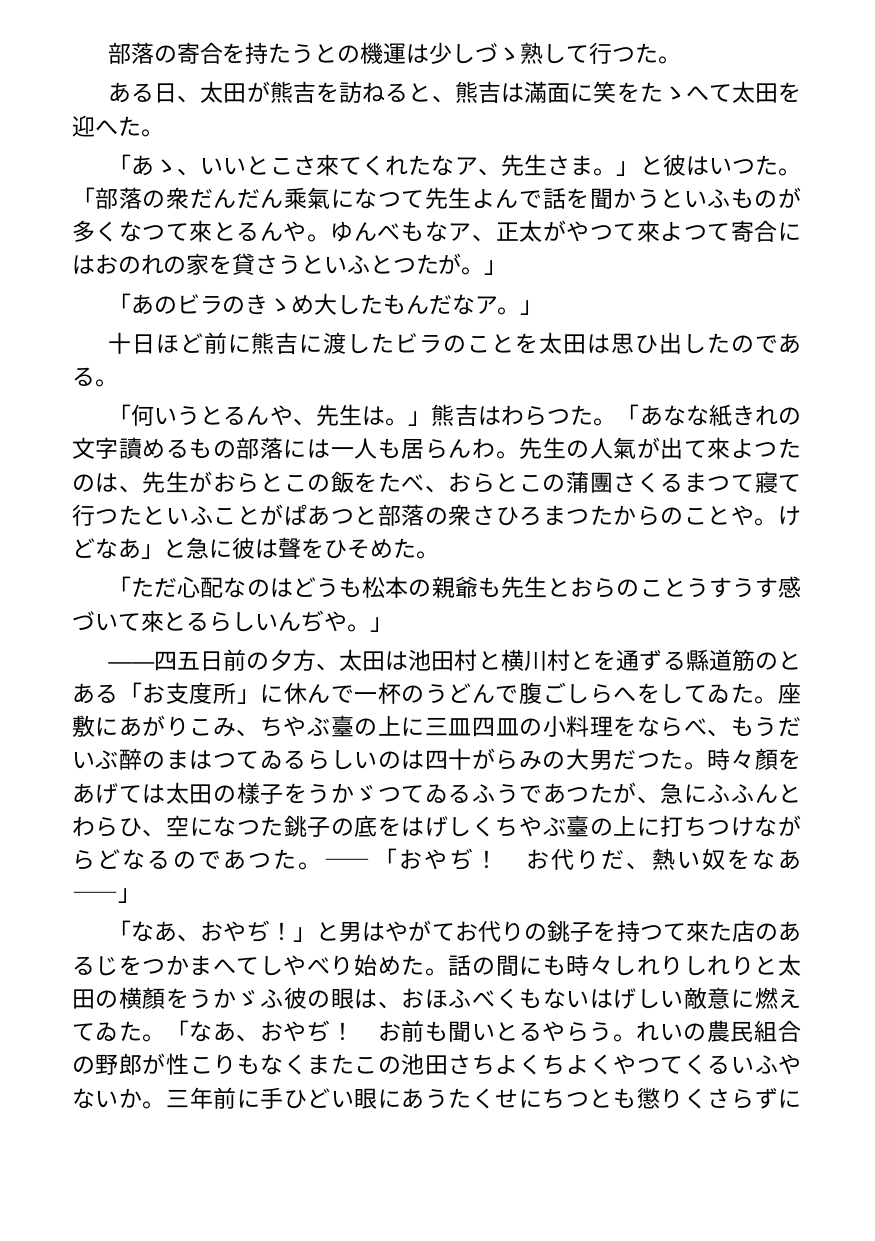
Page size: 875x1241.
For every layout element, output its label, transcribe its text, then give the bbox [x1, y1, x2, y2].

text 「なあ、おやぢ！」と男はやがてお代りの銚子を持つて來た店のあるじをつかまへてしやべり始めた。話の間にも時々しれりしれりと太田の横顏をうかゞふ彼の眼は、おほふべくもないはげしい敵意に燃えてゐた。「なあ、おやぢ！ お前も聞いとるやらう。れいの農民組合の野郎が性こりもなくまたこの池田さちよくちよくやつてくるいふやないか。三年前に手ひどい眼にあうたくせにちつとも懲りくさらずに [72, 914, 802, 1114]
text 「何いうとるんや、先生は。」熊吉はわらつた。「あなな紙きれの文字讀めるもの部落には一人も居らんわ。先生の人氣が出て來よつたのは、先生がおらとこの飯をたべ、おらとこの蒲團さくるまつて寢て行つたといふことがぱあつと部落の衆さひろまつたからのことや。けどなあ」と急に彼は聲をひそめた。 [72, 398, 802, 564]
text 十日ほど前に熊吉に渡したビラのことを太田は思ひ出したのである。 [72, 326, 802, 392]
text ――四五日前の夕方、太田は池田村と横川村とを通ずる縣道筋のとある「お支度所」に休んで一杯のうどんで腹ごしらへをしてゐた。座敷にあがりこみ、ちやぶ臺の上に三皿四皿の小料理をならべ、もうだいぶ醉のまはつてゐるらしいのは四十がらみの大男だつた。時々顏をあげては太田の樣子をうかゞつてゐるふうであつたが、急にふふんとわらひ、空になつた銚子の底をはげしくちやぶ臺の上に打ちつけながらどなるのであつた。――「おやぢ！ お代りだ、熱い奴をなあ――」 [72, 642, 802, 908]
text ある日、太田が熊吉を訪ねると、熊吉は滿面に笑をたゝへて太田を迎へた。 [72, 75, 802, 142]
text 部落の寄合を持たうとの機運は少しづゝ熟して行つた。 [72, 36, 802, 69]
text 「あゝ、いいとこさ來てくれたなア、先生さま。」と彼はいつた。「部落の衆だんだん乘氣になつて先生よんで話を聞かうといふものが多くなつて來とるんや。ゆんべもなア、正太がやつて來よつて寄合にはおのれの家を貸さうといふとつたが。」 [72, 148, 802, 281]
text 「あのビラのきゝめ大したもんだなア。」 [72, 286, 802, 320]
text 「ただ心配なのはどうも松本の親爺も先生とおらのことうすうす感づいて來とるらしいんぢや。」 [72, 570, 802, 637]
